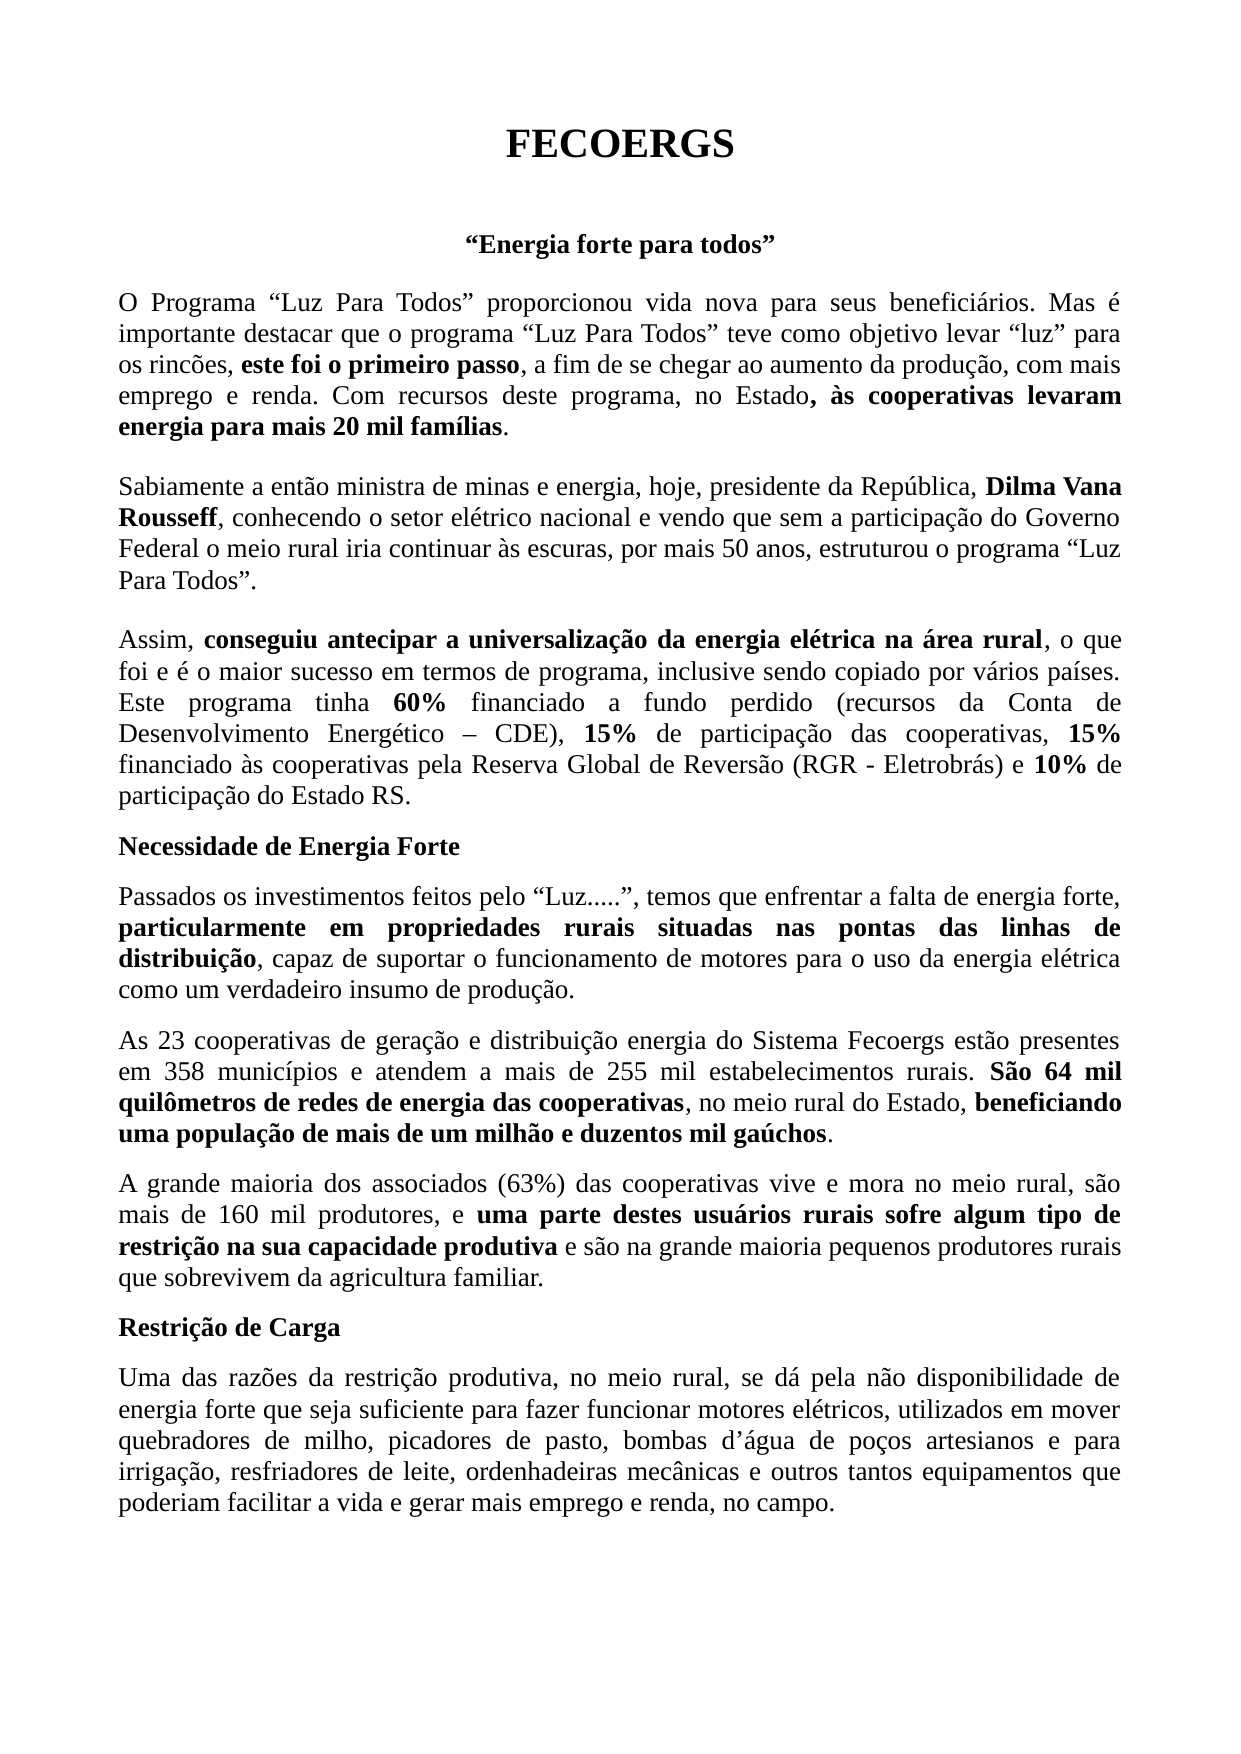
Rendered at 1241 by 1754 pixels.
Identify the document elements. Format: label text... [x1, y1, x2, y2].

text O Programa “Luz Para Todos” proporcionou vida nova para seus beneficiários. Mas é importante destacar que o programa “Luz Para Todos” teve como objetivo levar “luz” para os rincões, este foi o primeiro passo, a fim de se chegar ao aumento da produção, com mais emprego e renda. Com recursos deste programa, no Estado, às cooperativas levaram energia para mais 20 mil famílias. [118, 286, 1122, 442]
text A grande maioria dos associados (63%) das cooperativas vive e mora no meio rural, são mais de 160 mil produtores, e uma parte destes usuários rurais sofre algum tipo de restrição na sua capacidade produtiva e são na grande maioria pequenos produtores rurais que sobrevivem da agricultura familiar. [118, 1167, 1122, 1292]
text Uma das razões da restrição produtiva, no meio rural, se dá pela não disponibilidade de energia forte que seja suficiente para fazer funcionar motores elétricos, utilizados em mover quebradores de milho, picadores de pasto, bombas d’água de poços artesianos e para irrigação, resfriadores de leite, ordenhadeiras mecânicas e outros tantos equipamentos que poderiam facilitar a vida e gerar mais emprego e renda, no campo. [118, 1362, 1122, 1517]
text As 23 cooperativas de geração e distribuição energia do Sistema Fecoergs estão presentes em 358 municípios e atendem a mais de 255 mil estabelecimentos rurais. São 64 mil quilômetros de redes de energia das cooperativas, no meio rural do Estado, beneficiando uma população de mais de um milhão e duzentos mil gaúchos. [118, 1024, 1122, 1148]
text Passados os investimentos feitos pelo “Luz.....”, temos que enfrentar a falta de energia forte, particularmente em propriedades rurais situadas nas pontas das linhas de distribuição, capaz de suportar o funcionamento de motores para o uso da energia elétrica como um verdadeiro insumo de produção. [118, 880, 1122, 1004]
text Assim, conseguiu antecipar a universalização da energia elétrica na área rural, o que foi e é o maior sucesso em termos de programa, inclusive sendo copiado por vários países. Este programa tinha 60% financiado a fundo perdido (recursos da Conta de Desenvolvimento Energético – CDE), 15% de participação das cooperativas, 15% financiado às cooperativas pela Reserva Global de Reversão (RGR - Eletrobrás) e 10% de participação do Estado RS. [118, 624, 1122, 811]
text Necessidade de Energia Forte [118, 830, 1122, 861]
text Restrição de Carga [118, 1311, 1122, 1342]
text Sabiamente a então ministra de minas e energia, hoje, presidente da República, Dilma Vana Rousseff, conhecendo o setor elétrico nacional e vendo que sem a participação do Governo Federal o meio rural iria continuar às escuras, por mais 50 anos, estruturou o programa “Luz Para Todos”. [118, 470, 1122, 595]
text FECOERGS [118, 118, 1122, 166]
text “Energia forte para todos” [118, 228, 1122, 259]
